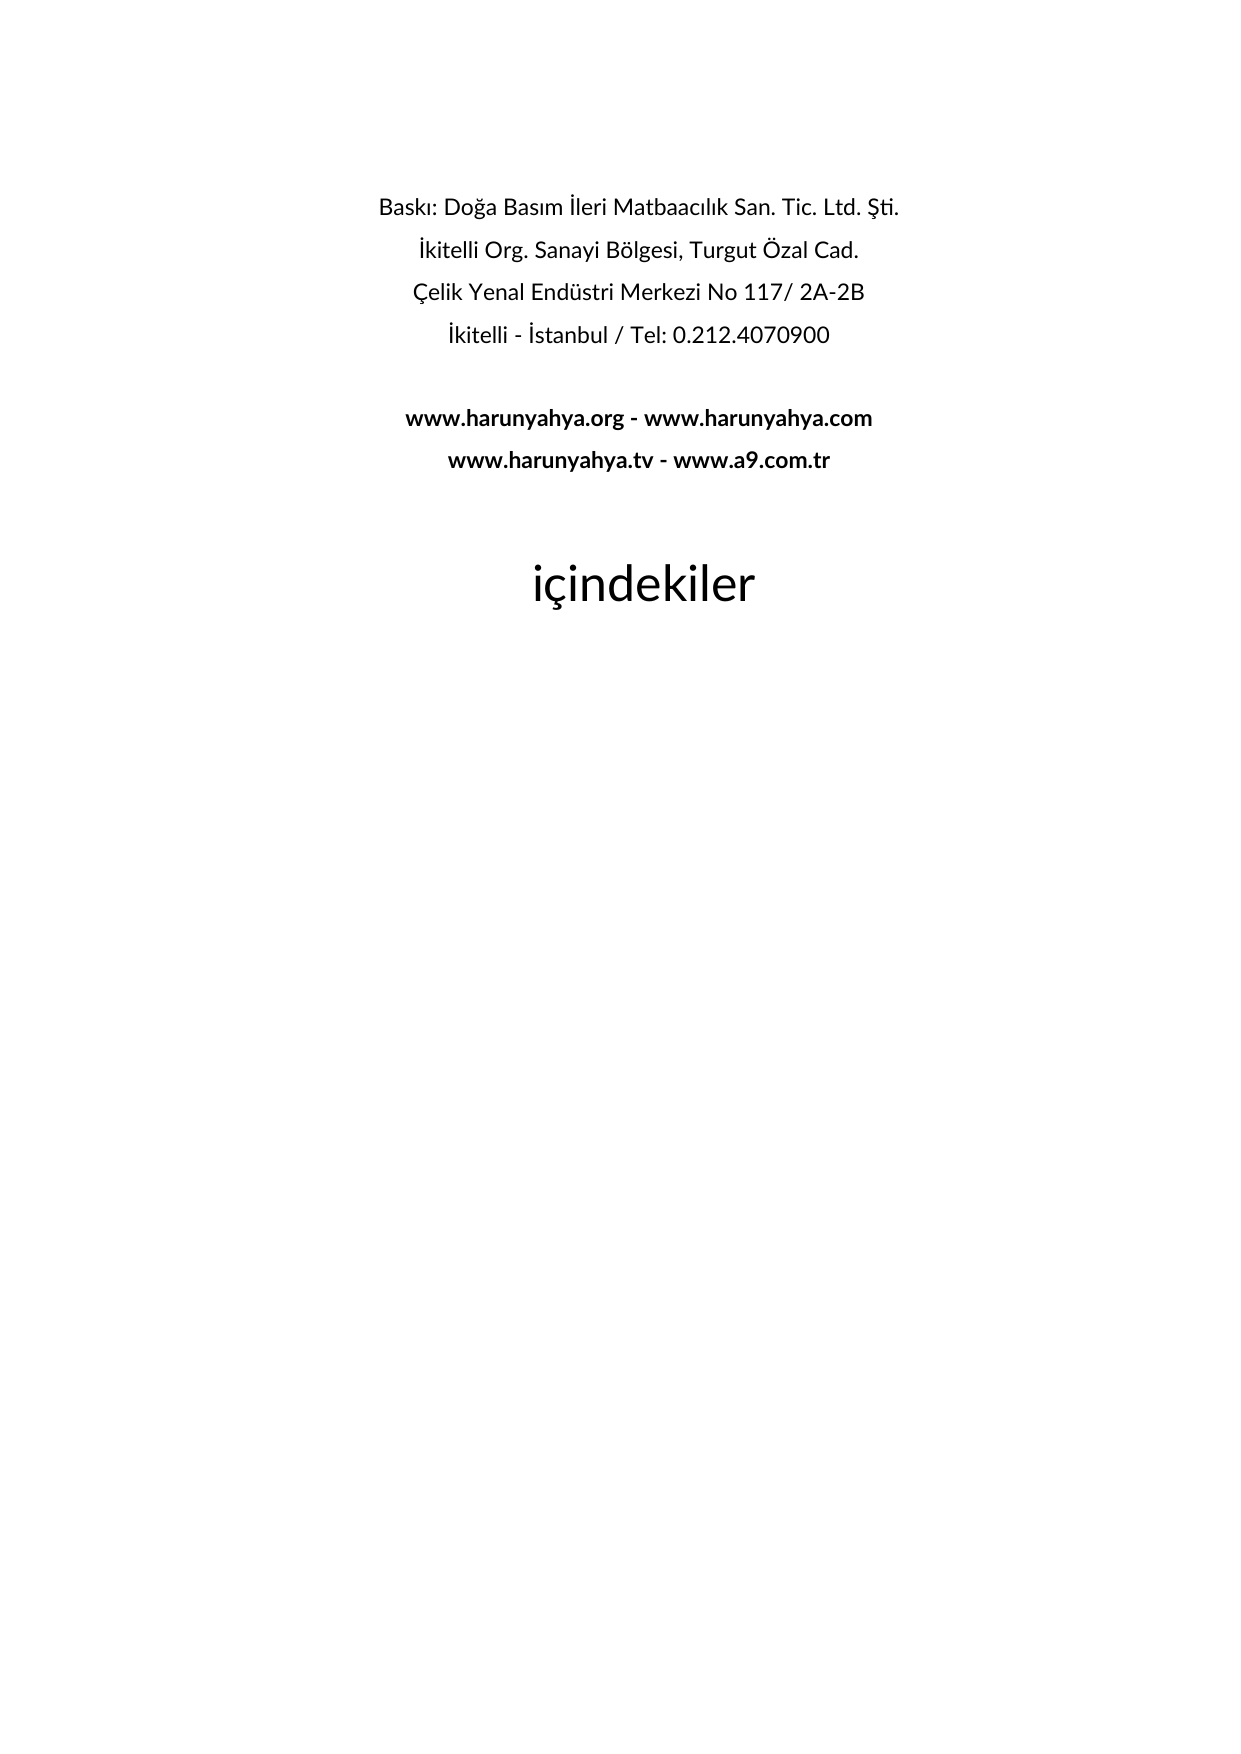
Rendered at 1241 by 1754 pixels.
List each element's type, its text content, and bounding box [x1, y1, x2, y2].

text Baskı: Doğa Basım İleri Matbaacılık San. Tic. Ltd. Şti. [75, 193, 1165, 220]
text www.harunyahya.org - www.harunyahya.com [75, 403, 1165, 431]
text Çelik Yenal Endüstri Merkezi No 117/ 2A-2B [75, 278, 1165, 306]
text İkitelli - İstanbul / Tel: 0.212.4070900 [75, 321, 1165, 348]
text İkitelli Org. Sanayi Bölgesi, Turgut Özal Cad. [75, 235, 1165, 263]
text www.harunyahya.tv - www.a9.com.tr [75, 446, 1165, 474]
text içindekiler [75, 574, 1165, 608]
